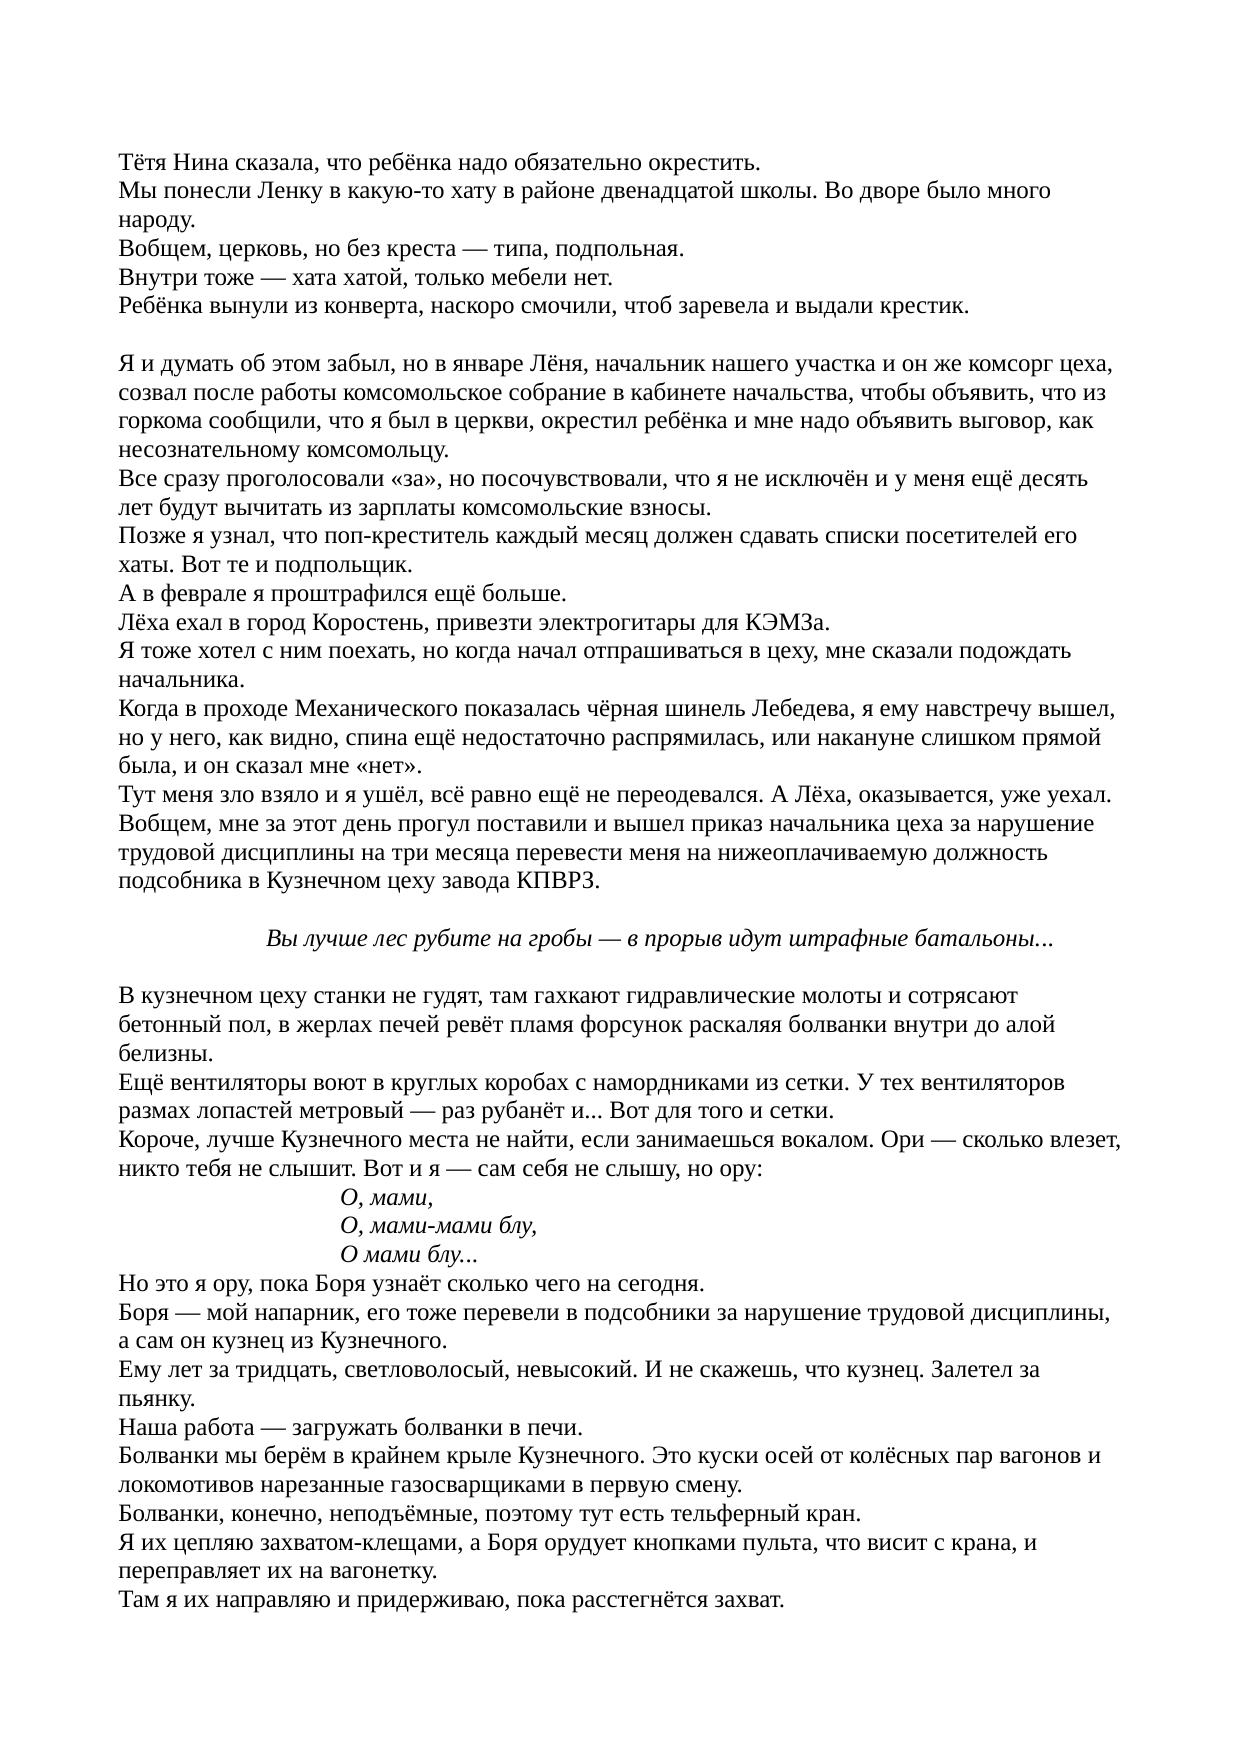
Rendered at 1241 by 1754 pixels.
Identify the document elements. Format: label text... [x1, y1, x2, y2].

text Наша работа — загружать болванки в печи. [118, 1412, 1122, 1441]
text Вы лучше лес рубите на гробы — в прорыв идут штрафные батальоны... [118, 923, 1122, 952]
text А в феврале я проштрафился ещё больше. [118, 578, 1122, 607]
text Мы понесли Ленку в какую-то хату в районе двенадцатой школы. Во дворе было много народу. [118, 176, 1122, 233]
text Болванки мы берём в крайнем крыле Кузнечного. Это куски осей от колёсных пар вагонов и локомотивов нарезанные газосварщиками в первую смену. [118, 1441, 1122, 1498]
text Но это я ору, пока Боря узнаёт сколько чего на сегодня. [118, 1268, 1122, 1297]
text Короче, лучше Кузнечного места не найти, если занимаешься вокалом. Ори — сколько влезет, никто тебя не слышит. Вот и я — сам себя не слышу, но ору: [118, 1124, 1122, 1182]
text Ещё вентиляторы воют в круглых коробах с намордниками из сетки. У тех вентиляторов размах лопастей метровый — раз рубанёт и... Вот для того и сетки. [118, 1067, 1122, 1124]
text Я их цепляю захватом-клещами, а Боря орудует кнопками пульта, что висит с крана, и переправляет их на вагонетку. [118, 1527, 1122, 1584]
text Я тоже хотел с ним поехать, но когда начал отпрашиваться в цеху, мне сказали подождать начальника. [118, 636, 1122, 693]
text Боря — мой напарник, его тоже перевели в подсобники за нарушение трудовой дисциплины, а сам он кузнец из Кузнечного. [118, 1297, 1122, 1354]
text Вобщем, мне за этот день прогул поставили и вышел приказ начальника цеха за нарушение трудовой дисциплины на три месяца перевести меня на нижеоплачиваемую должность подсобника в Кузнечном цеху завода КПВРЗ. [118, 808, 1122, 894]
text Тут меня зло взяло и я ушёл, всё равно ещё не переодевался. А Лёха, оказывается, уже уехал. [118, 779, 1122, 808]
text Ему лет за тридцать, светловолосый, невысокий. И не скажешь, что кузнец. Залетел за пьянку. [118, 1354, 1122, 1412]
text Позже я узнал, что поп-креститель каждый месяц должен сдавать списки посетителей его хаты. Вот те и подпольщик. [118, 521, 1122, 578]
text Там я их направляю и придерживаю, пока расстегнётся захват. [118, 1584, 1122, 1613]
text Внутри тоже — хата хатой, только мебели нет. [118, 262, 1122, 291]
text О, мами, [118, 1182, 1122, 1211]
text Я и думать об этом забыл, но в январе Лёня, начальник нашего участка и он же комсорг цеха, созвал после работы комсомольское собрание в кабинете начальства, чтобы объявить, что из горкома сообщили, что я был в церкви, окрестил ребёнка и мне надо объявить выговор, как несознательному комсомольцу. [118, 348, 1122, 463]
text О мами блу... [118, 1239, 1122, 1268]
text Вобщем, церковь, но без креста — типа, подпольная. [118, 233, 1122, 262]
text О, мами-мами блу, [118, 1211, 1122, 1239]
text Все сразу проголосовали «за», но посочувствовали, что я не исключён и у меня ещё десять лет будут вычитать из зарплаты комсомольские взносы. [118, 463, 1122, 521]
text Ребёнка вынули из конверта, наскоро смочили, чтоб заревела и выдали крестик. [118, 291, 1122, 319]
text Лёха ехал в город Коростень, привезти электрогитары для КЭМЗа. [118, 607, 1122, 636]
text Когда в проходе Механического показалась чёрная шинель Лебедева, я ему навстречу вышел, но у него, как видно, спина ещё недостаточно распрямилась, или накануне слишком прямой была, и он сказал мне «нет». [118, 693, 1122, 779]
text Тётя Нина сказала, что ребёнка надо обязательно окрестить. [118, 147, 1122, 176]
text Болванки, конечно, неподъёмные, поэтому тут есть тельферный кран. [118, 1498, 1122, 1527]
text В кузнечном цеху станки не гудят, там гахкают гидравлические молоты и сотрясают бетонный пол, в жерлах печей ревёт пламя форсунок раскаляя болванки внутри до алой белизны. [118, 981, 1122, 1067]
